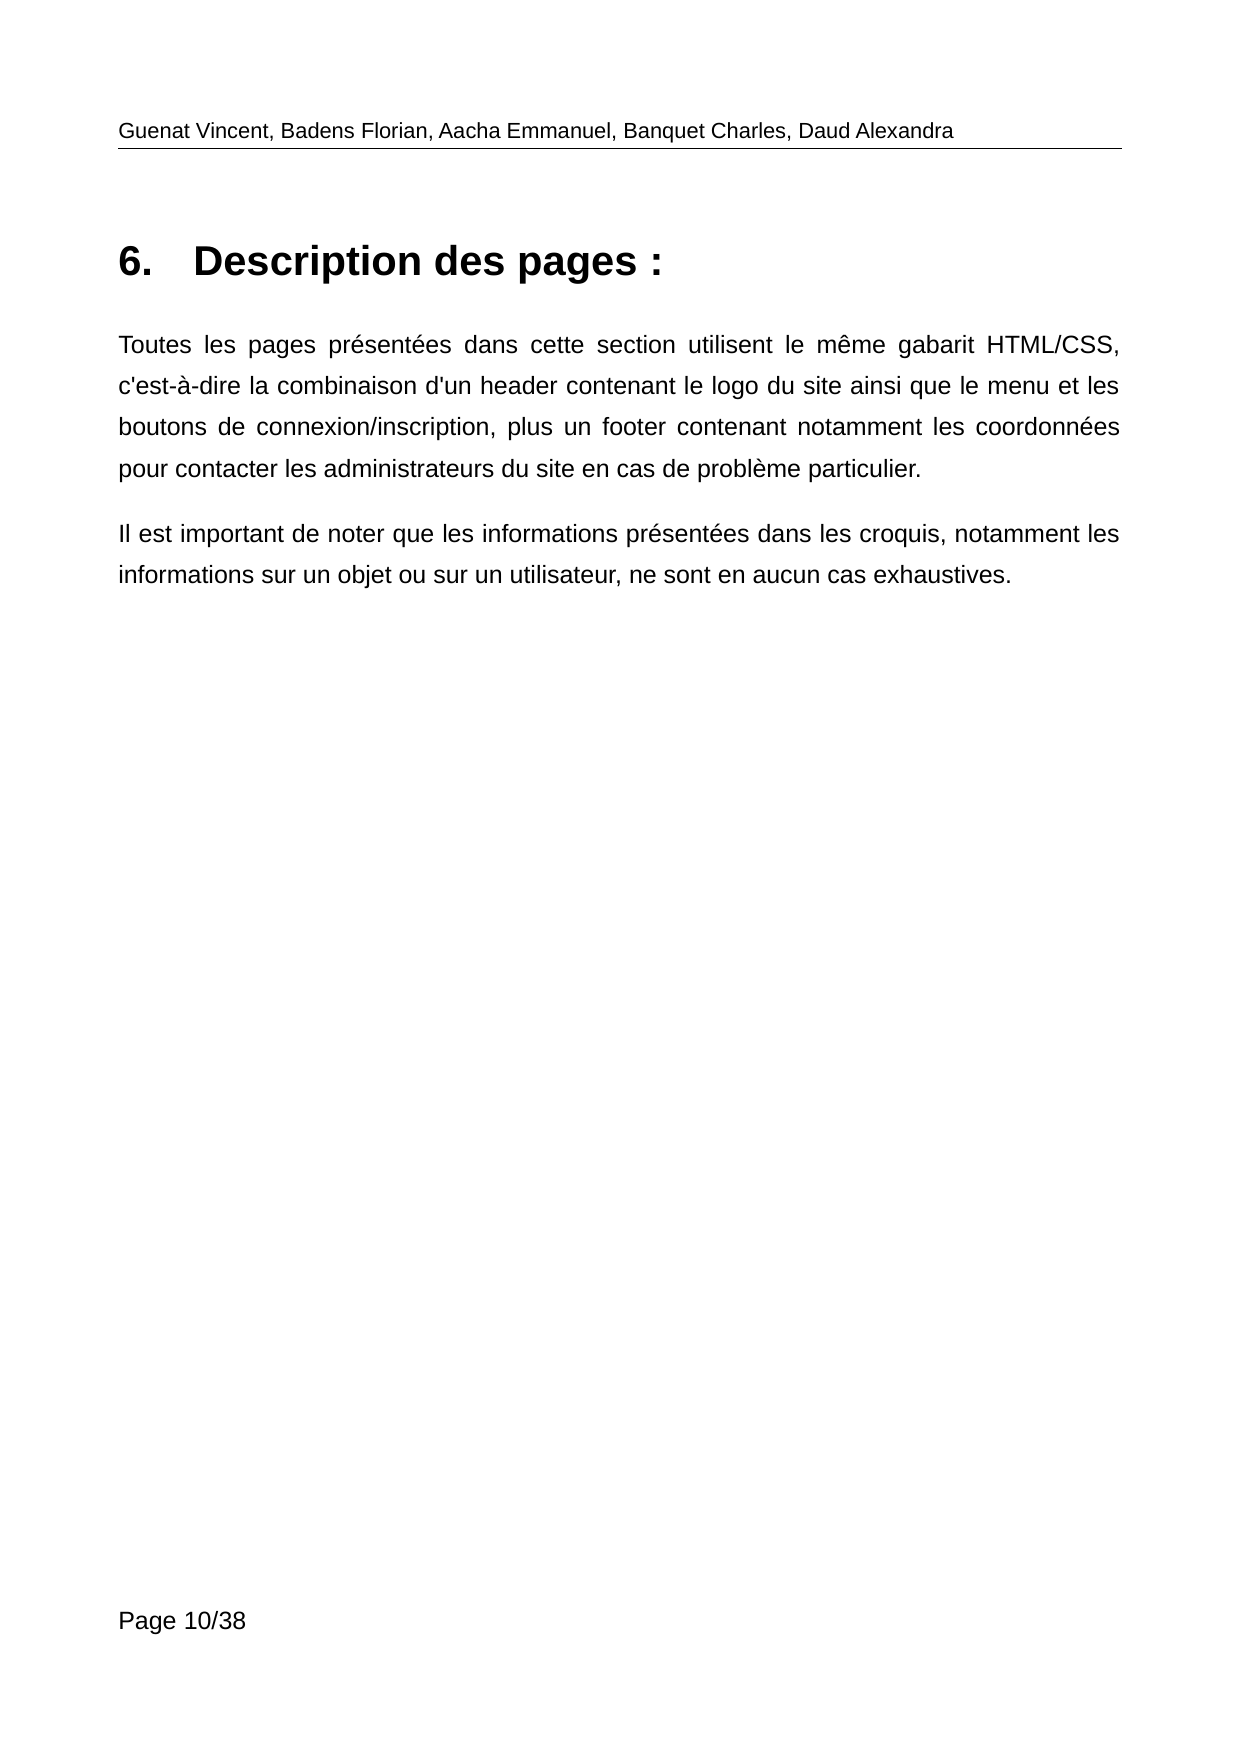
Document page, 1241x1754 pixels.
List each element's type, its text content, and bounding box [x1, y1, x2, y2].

subtitle Description des pages : [118, 236, 1122, 284]
text Il est important de noter que les informations présentées dans les croquis, notamment les informations sur un objet ou sur un utilisateur, ne sont en aucun cas exhaustives. [118, 509, 1122, 592]
text Toutes les pages présentées dans cette section utilisent le même gabarit HTML/CSS, c'est-à-dire la combinaison d'un header contenant le logo du site ainsi que le menu et les boutons de connexion/inscription, plus un footer contenant notamment les coordonnées pour contacter les administrateurs du site en cas de problème particulier. [118, 320, 1122, 486]
